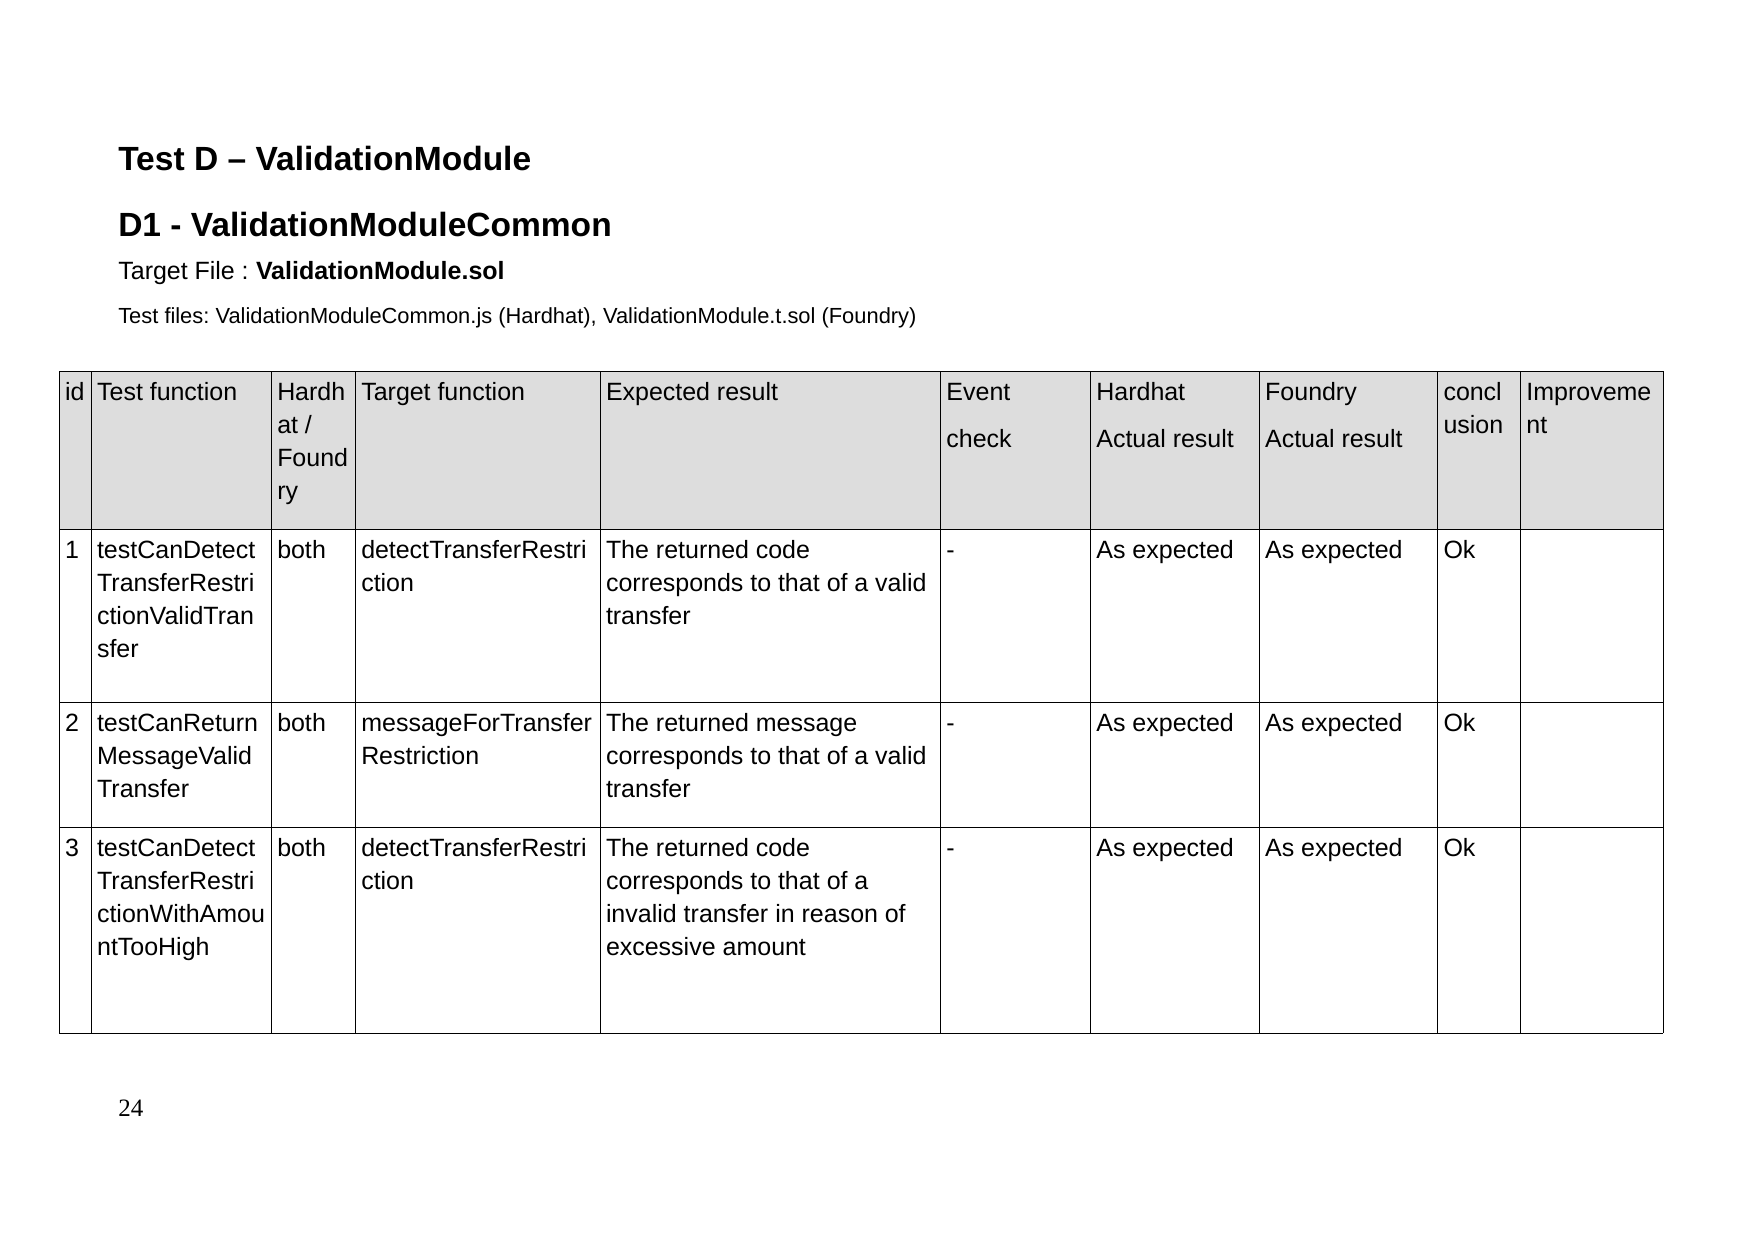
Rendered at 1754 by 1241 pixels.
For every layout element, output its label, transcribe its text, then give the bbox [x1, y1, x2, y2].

table_cell both [272, 530, 355, 702]
subtitle D1 - ValidationModuleCommon [118, 205, 1636, 243]
table_header Expected result [601, 372, 940, 529]
table_header conclusion [1438, 372, 1520, 529]
table_cell testCanDetectTransferRestrictionWithAmountTooHigh [92, 828, 271, 1033]
table_header Test function [92, 372, 271, 529]
table_cell The returned message corresponds to that of a valid transfer [601, 703, 940, 827]
table_cell [1521, 703, 1663, 827]
table_header Foundry Actual result [1260, 372, 1437, 529]
table_cell As expected [1260, 530, 1437, 702]
table_cell As expected [1091, 828, 1259, 1033]
table_cell Ok [1438, 828, 1520, 1033]
table_cell 1 [60, 530, 91, 702]
table_header Improvement [1521, 372, 1663, 529]
table_cell As expected [1091, 703, 1259, 827]
table_header Hardhat / Foundry [272, 372, 355, 529]
table_header id [60, 372, 91, 529]
table_cell - [941, 530, 1090, 702]
table_cell The returned code corresponds to that of a valid transfer [601, 530, 940, 702]
table_cell As expected [1091, 530, 1259, 702]
table_cell 3 [60, 828, 91, 1033]
table_cell The returned code corresponds to that of a invalid transfer in reason of excessive amount [601, 828, 940, 1033]
table_cell Ok [1438, 530, 1520, 702]
table_cell [1521, 530, 1663, 702]
table_cell 2 [60, 703, 91, 827]
table_header Hardhat Actual result [1091, 372, 1259, 529]
table_cell detectTransferRestriction [356, 530, 600, 702]
table_cell testCanReturnMessageValidTransfer [92, 703, 271, 827]
table_cell Ok [1438, 703, 1520, 827]
subtitle Test D – ValidationModule [118, 139, 1636, 178]
table_cell testCanDetectTransferRestrictionValidTransfer [92, 530, 271, 702]
table_cell - [941, 828, 1090, 1033]
table_cell messageForTransferRestriction [356, 703, 600, 827]
table_cell both [272, 703, 355, 827]
table_header Target function [356, 372, 600, 529]
text Test files: ValidationModuleCommon.js (Hardhat), ValidationModule.t.sol (Foundry) [118, 303, 1636, 329]
table_cell detectTransferRestriction [356, 828, 600, 1033]
text Target File : ValidationModule.sol [118, 256, 1636, 284]
table_cell As expected [1260, 703, 1437, 827]
table_header Event check [941, 372, 1090, 529]
table_cell both [272, 828, 355, 1033]
table_cell - [941, 703, 1090, 827]
table_cell As expected [1260, 828, 1437, 1033]
table_cell [1521, 828, 1663, 1033]
